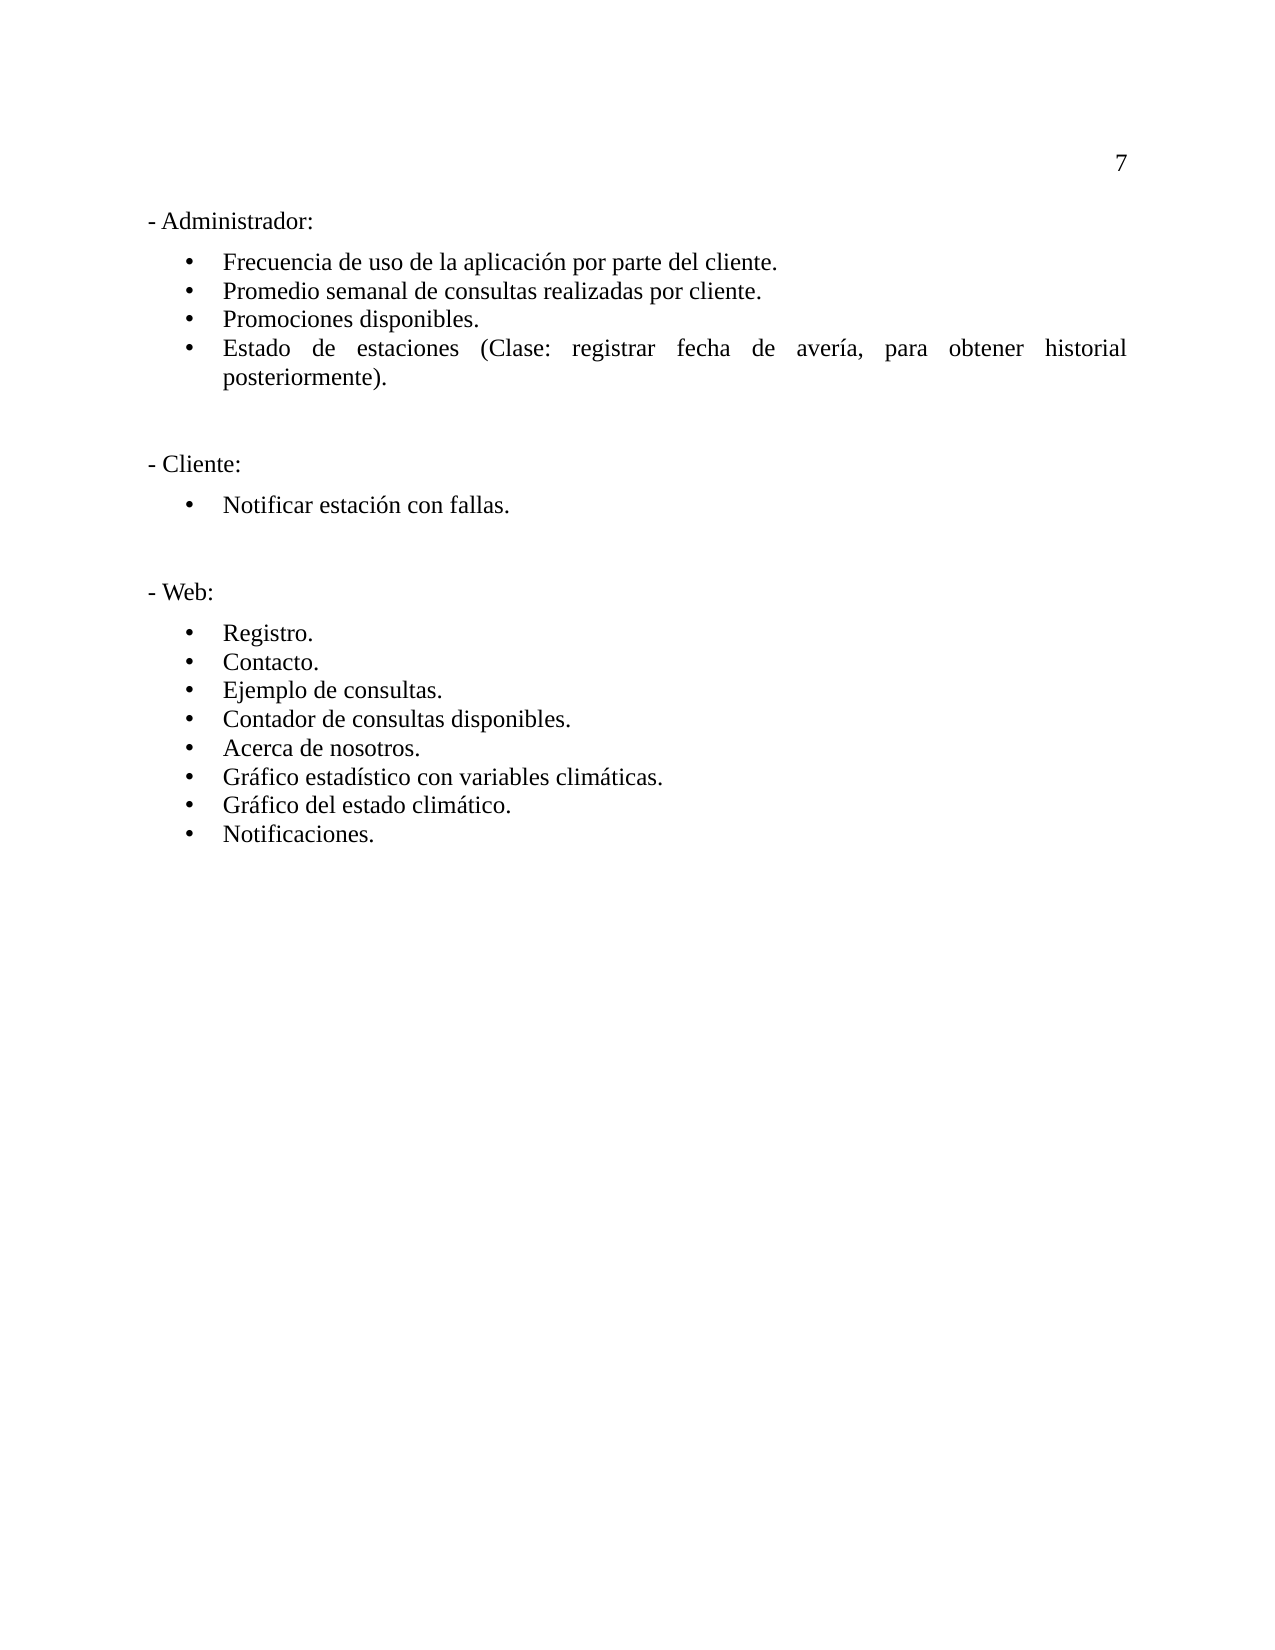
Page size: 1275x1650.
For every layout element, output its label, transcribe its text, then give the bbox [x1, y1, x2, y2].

list Contacto. [185, 647, 1127, 675]
list Registro. [185, 618, 1127, 647]
subtitle - Cliente: [148, 449, 1127, 477]
subtitle - Administrador: [148, 206, 1127, 234]
list Acerca de nosotros. [185, 733, 1127, 762]
subtitle - Web: [148, 577, 1127, 605]
list Notificaciones. [185, 819, 1127, 848]
list Gráfico del estado climático. [185, 790, 1127, 819]
list Contador de consultas disponibles. [185, 704, 1127, 733]
list Promociones disponibles. [185, 304, 1127, 333]
list Gráfico estadístico con variables climáticas. [185, 762, 1127, 790]
list Frecuencia de uso de la aplicación por parte del cliente. [185, 247, 1127, 276]
list Notificar estación con fallas. [185, 490, 1127, 519]
list Estado de estaciones (Clase: registrar fecha de avería, para obtener historial posteriormente). [185, 333, 1127, 391]
list Ejemplo de consultas. [185, 675, 1127, 704]
list Promedio semanal de consultas realizadas por cliente. [185, 276, 1127, 304]
